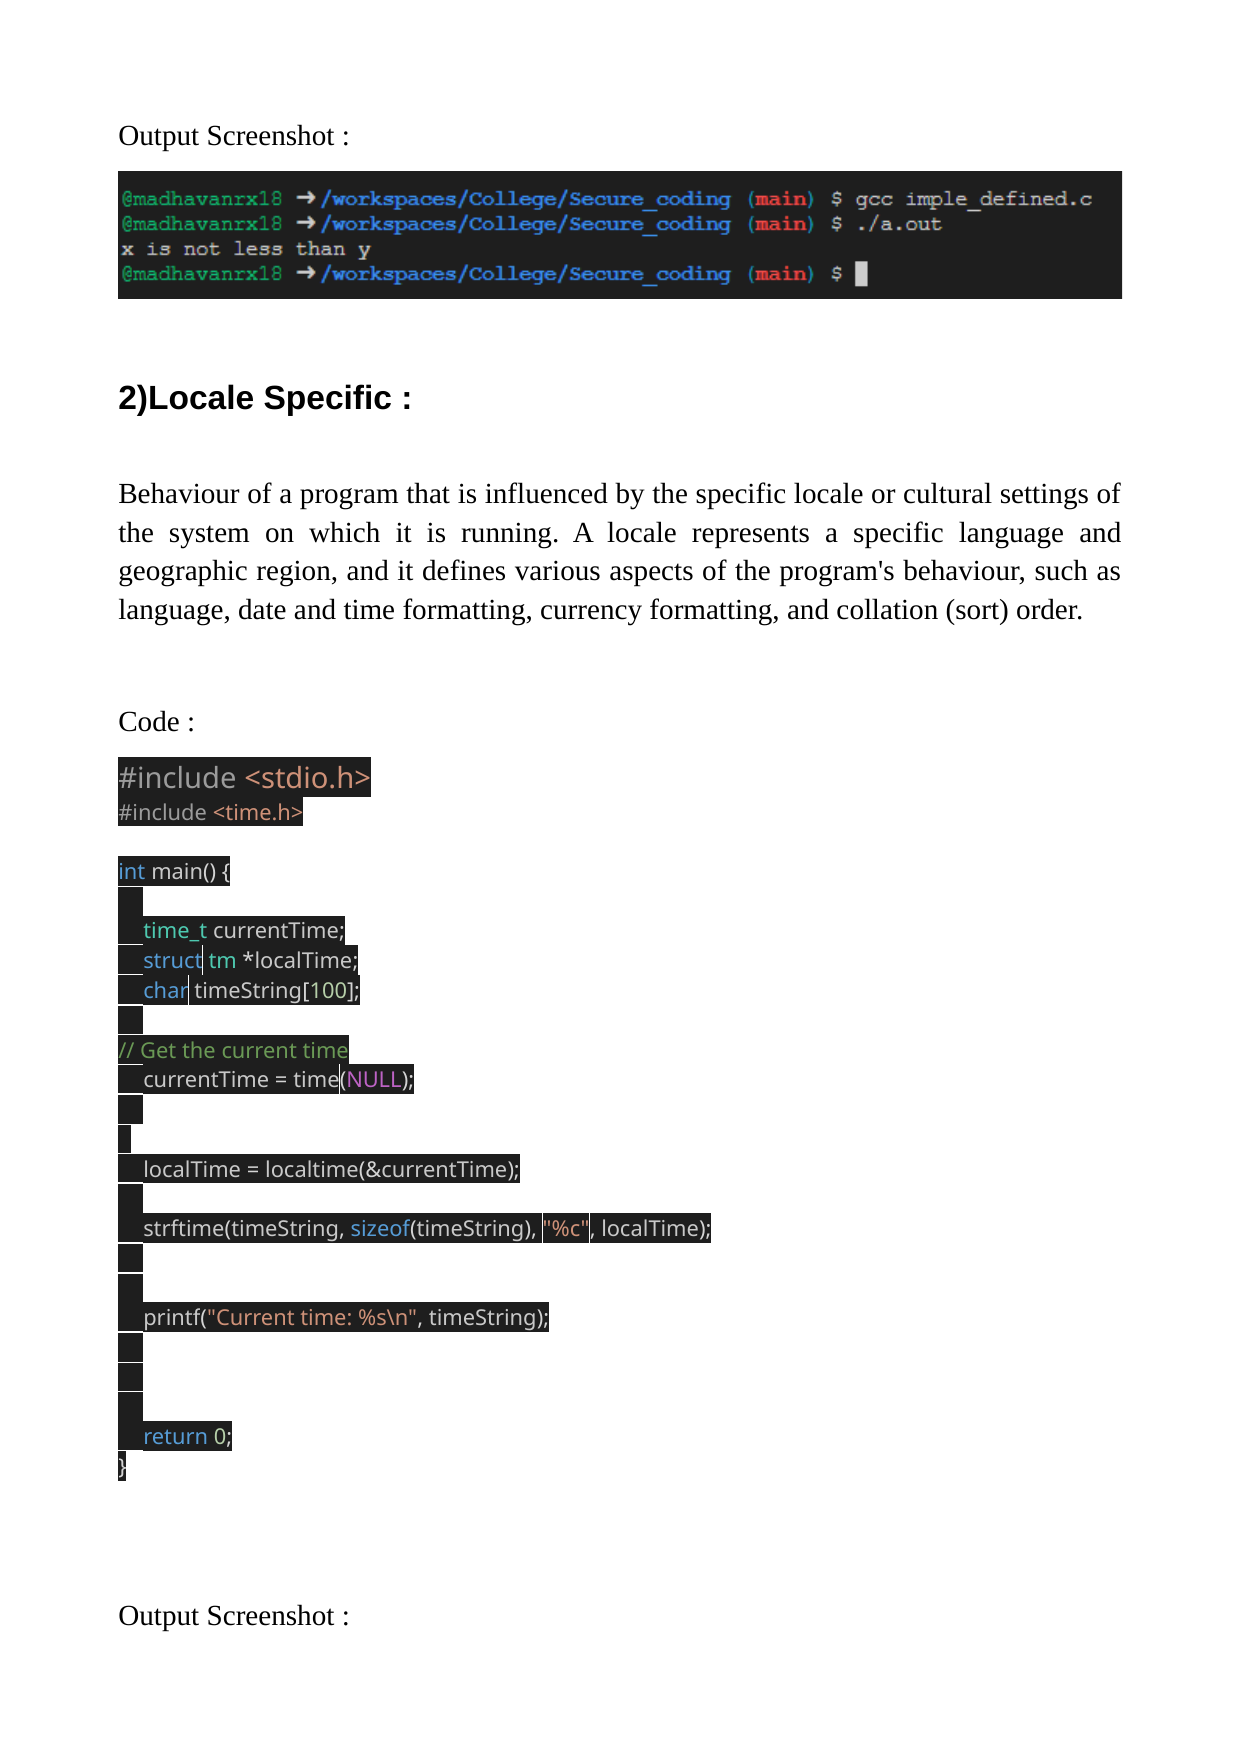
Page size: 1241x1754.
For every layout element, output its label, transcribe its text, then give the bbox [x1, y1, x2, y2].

text currentTime = time(NULL); [118, 1064, 1122, 1094]
text int main() { [118, 856, 1122, 886]
text } [118, 1451, 1122, 1481]
text char timeString[100]; [118, 975, 1122, 1005]
text Output Screenshot : [118, 1598, 1122, 1631]
text Output Screenshot : [118, 118, 1122, 152]
text localTime = localtime(&currentTime); [118, 1153, 1122, 1183]
text struct tm *localTime; [118, 945, 1122, 975]
text strftime(timeString, sizeof(timeString), "%c", localTime); [118, 1213, 1122, 1243]
text #include <time.h> [118, 797, 1122, 826]
text time_t currentTime; [118, 916, 1122, 945]
text return 0; [118, 1421, 1122, 1451]
text Behaviour of a program that is influenced by the specific locale or cultural settings of the system on which it is running. A locale represents a specific language and geographic region, and it defines various aspects of the program's behaviour, such as language, date and time formatting, currency formatting, and collation (sort) order. [118, 476, 1122, 626]
subtitle 2)Locale Specific : [118, 378, 1122, 416]
text printf("Current time: %s\n", timeString); [118, 1302, 1122, 1332]
picture [118, 171, 1123, 299]
text Code : [118, 704, 1122, 737]
text #include <stdio.h> [118, 757, 1122, 797]
text // Get the current time [118, 1034, 1122, 1064]
